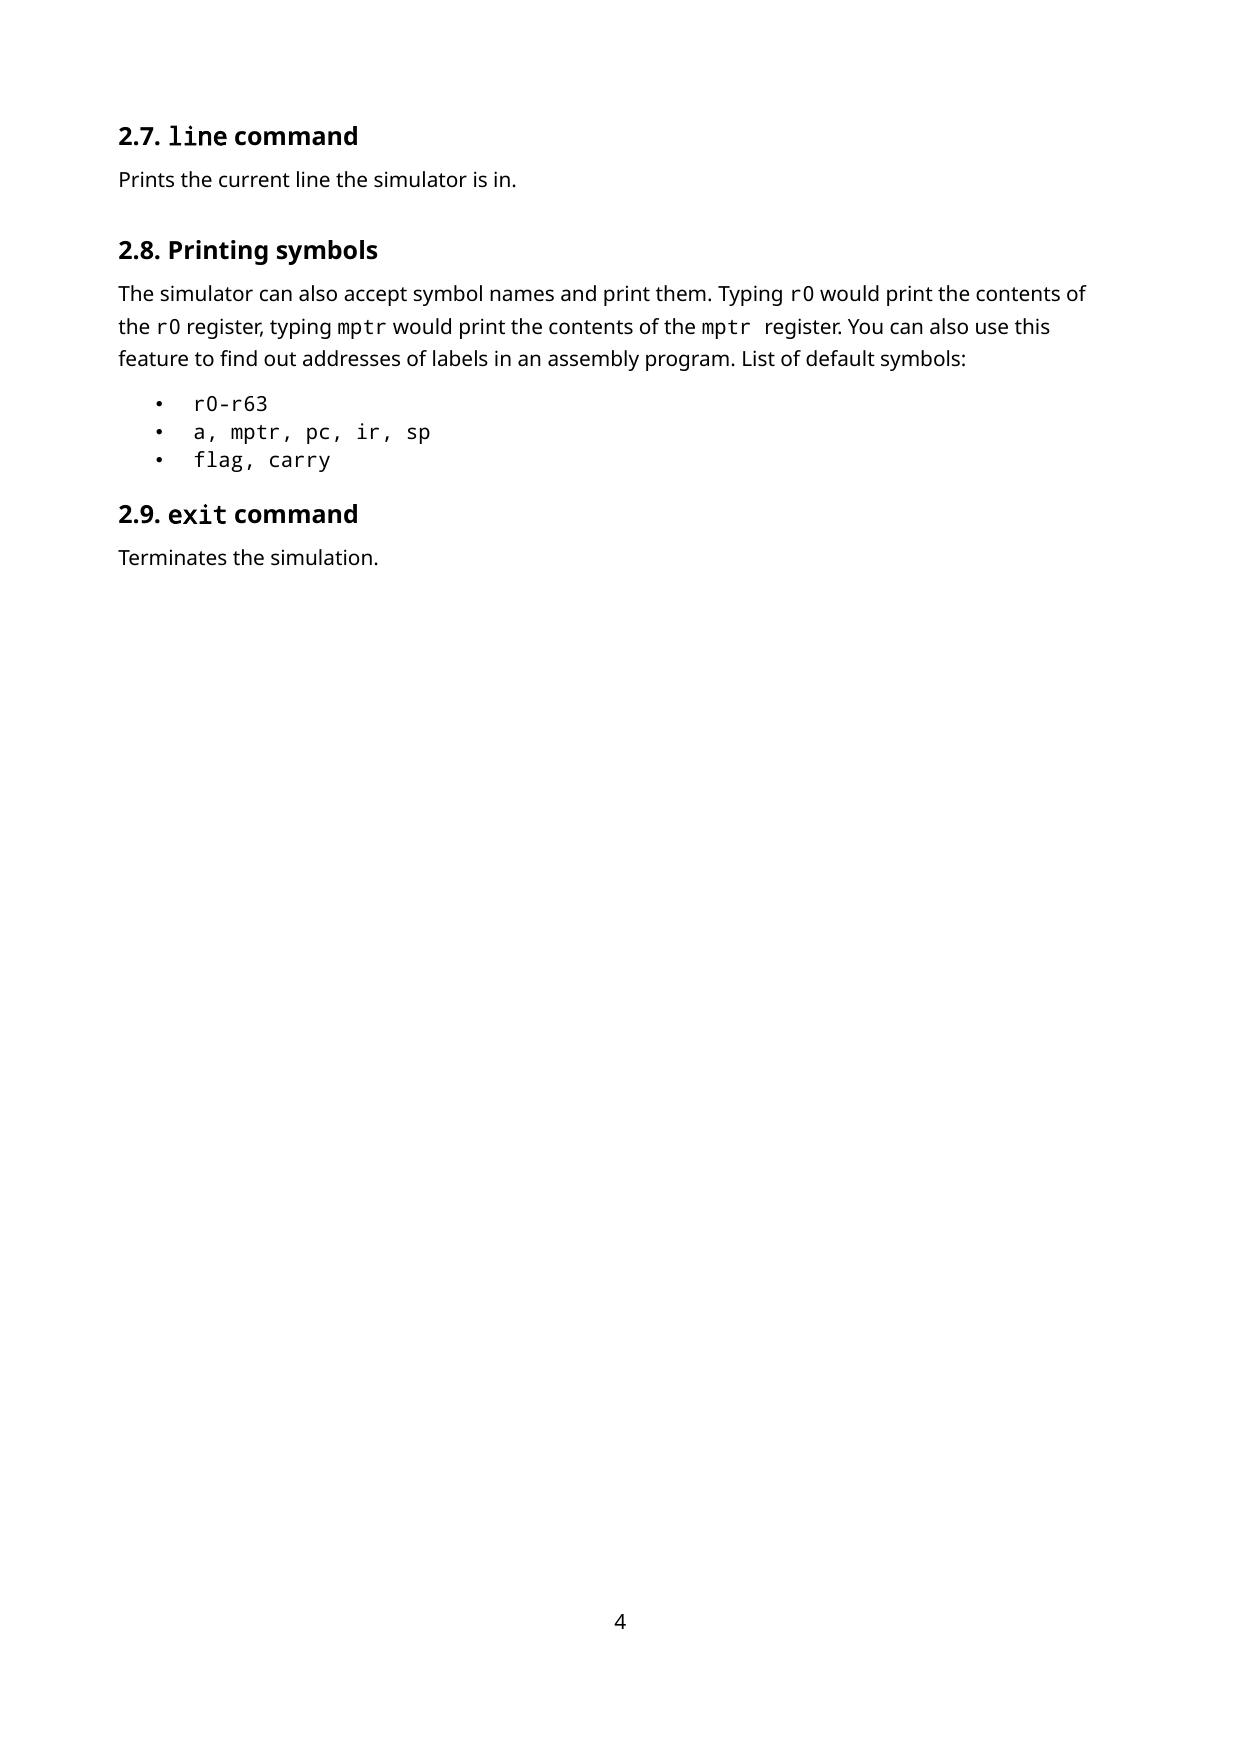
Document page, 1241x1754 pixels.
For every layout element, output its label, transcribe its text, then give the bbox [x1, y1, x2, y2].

list a, mptr, pc, ir, sp [156, 420, 1122, 444]
subtitle Printing symbols [118, 233, 1122, 267]
text The simulator can also accept symbol names and print them. Typing r0 would print the contents of the r0 register, typing mptr would print the contents of the mptr register. You can also use this feature to find out addresses of labels in an assembly program. List of default symbols: [118, 279, 1122, 373]
text Prints the current line the simulator is in. [118, 165, 1122, 193]
subtitle exit command [118, 497, 1122, 531]
subtitle line command [118, 118, 1122, 152]
text Terminates the simulation. [118, 543, 1122, 572]
list flag, carry [156, 448, 1122, 472]
list r0-r63 [156, 392, 1122, 416]
